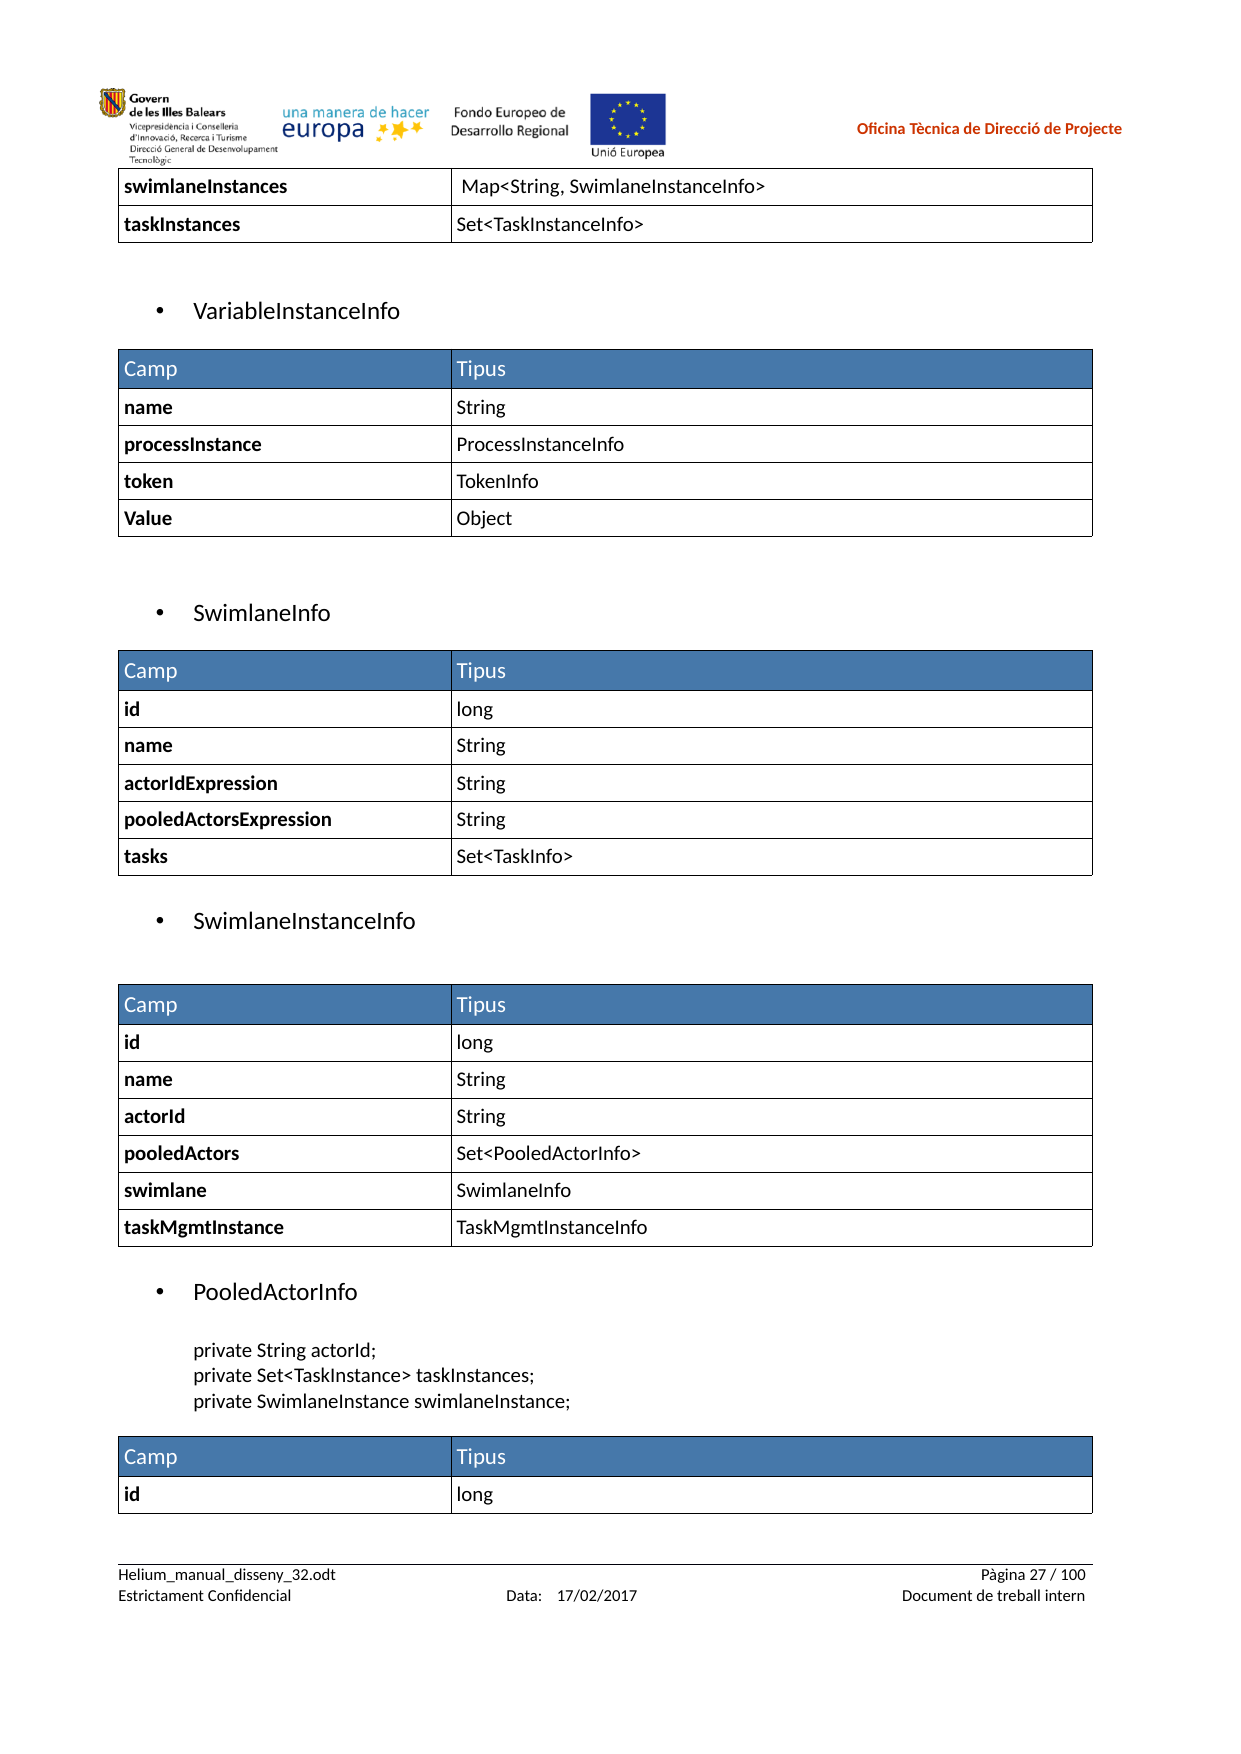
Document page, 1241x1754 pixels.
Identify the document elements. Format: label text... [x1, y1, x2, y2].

table_cell processInstance [119, 426, 451, 462]
table_cell String [452, 802, 1092, 838]
table_cell Object [452, 500, 1092, 536]
text private String actorId; [118, 1337, 1122, 1363]
table_cell id [119, 1025, 451, 1061]
table_cell id [119, 691, 451, 727]
table_cell String [452, 1062, 1092, 1098]
table_header Camp [119, 985, 451, 1024]
list VariableInstanceInfo [156, 295, 1122, 326]
table_cell Set<PooledActorInfo> [452, 1136, 1092, 1172]
table_cell Value [119, 500, 451, 536]
list SwimlaneInstanceInfo [156, 905, 1122, 936]
table_cell SwimlaneInfo [452, 1173, 1092, 1208]
text private SwimlaneInstance swimlaneInstance; [118, 1388, 1122, 1413]
table_cell pooledActorsExpression [119, 802, 451, 838]
table_header Tipus [452, 985, 1092, 1024]
table_header Camp [119, 651, 451, 690]
table_cell Map<String, SwimlaneInstanceInfo> [452, 169, 1092, 205]
table_cell long [452, 691, 1092, 727]
table_header Camp [119, 1437, 451, 1476]
table_cell TaskMgmtInstanceInfo [452, 1210, 1092, 1246]
table_cell String [452, 728, 1092, 764]
table_cell Set<TaskInstanceInfo> [452, 206, 1092, 242]
table_header Tipus [452, 350, 1092, 388]
table_header Camp [119, 350, 451, 388]
table_cell actorId [119, 1099, 451, 1134]
table_cell swimlane [119, 1173, 451, 1208]
table_cell name [119, 389, 451, 425]
picture [99, 87, 668, 166]
table_cell String [452, 389, 1092, 425]
table_cell long [452, 1477, 1092, 1513]
list PooledActorInfo [156, 1276, 1122, 1307]
table_cell Set<TaskInfo> [452, 839, 1092, 875]
table_cell taskInstances [119, 206, 451, 242]
table_cell name [119, 728, 451, 764]
table_header Tipus [452, 651, 1092, 690]
table_cell token [119, 463, 451, 499]
table_cell id [119, 1477, 451, 1513]
table_cell actorIdExpression [119, 765, 451, 801]
table_cell tasks [119, 839, 451, 875]
table_cell swimlaneInstances [119, 169, 451, 205]
table_cell long [452, 1025, 1092, 1061]
table_cell taskMgmtInstance [119, 1210, 451, 1246]
table_cell String [452, 765, 1092, 801]
table_cell ProcessInstanceInfo [452, 426, 1092, 462]
table_cell String [452, 1099, 1092, 1134]
table_cell name [119, 1062, 451, 1098]
table_cell pooledActors [119, 1136, 451, 1172]
text private Set<TaskInstance> taskInstances; [118, 1363, 1122, 1388]
list SwimlaneInfo [156, 597, 1122, 628]
table_header Tipus [452, 1437, 1092, 1476]
table_cell TokenInfo [452, 463, 1092, 499]
